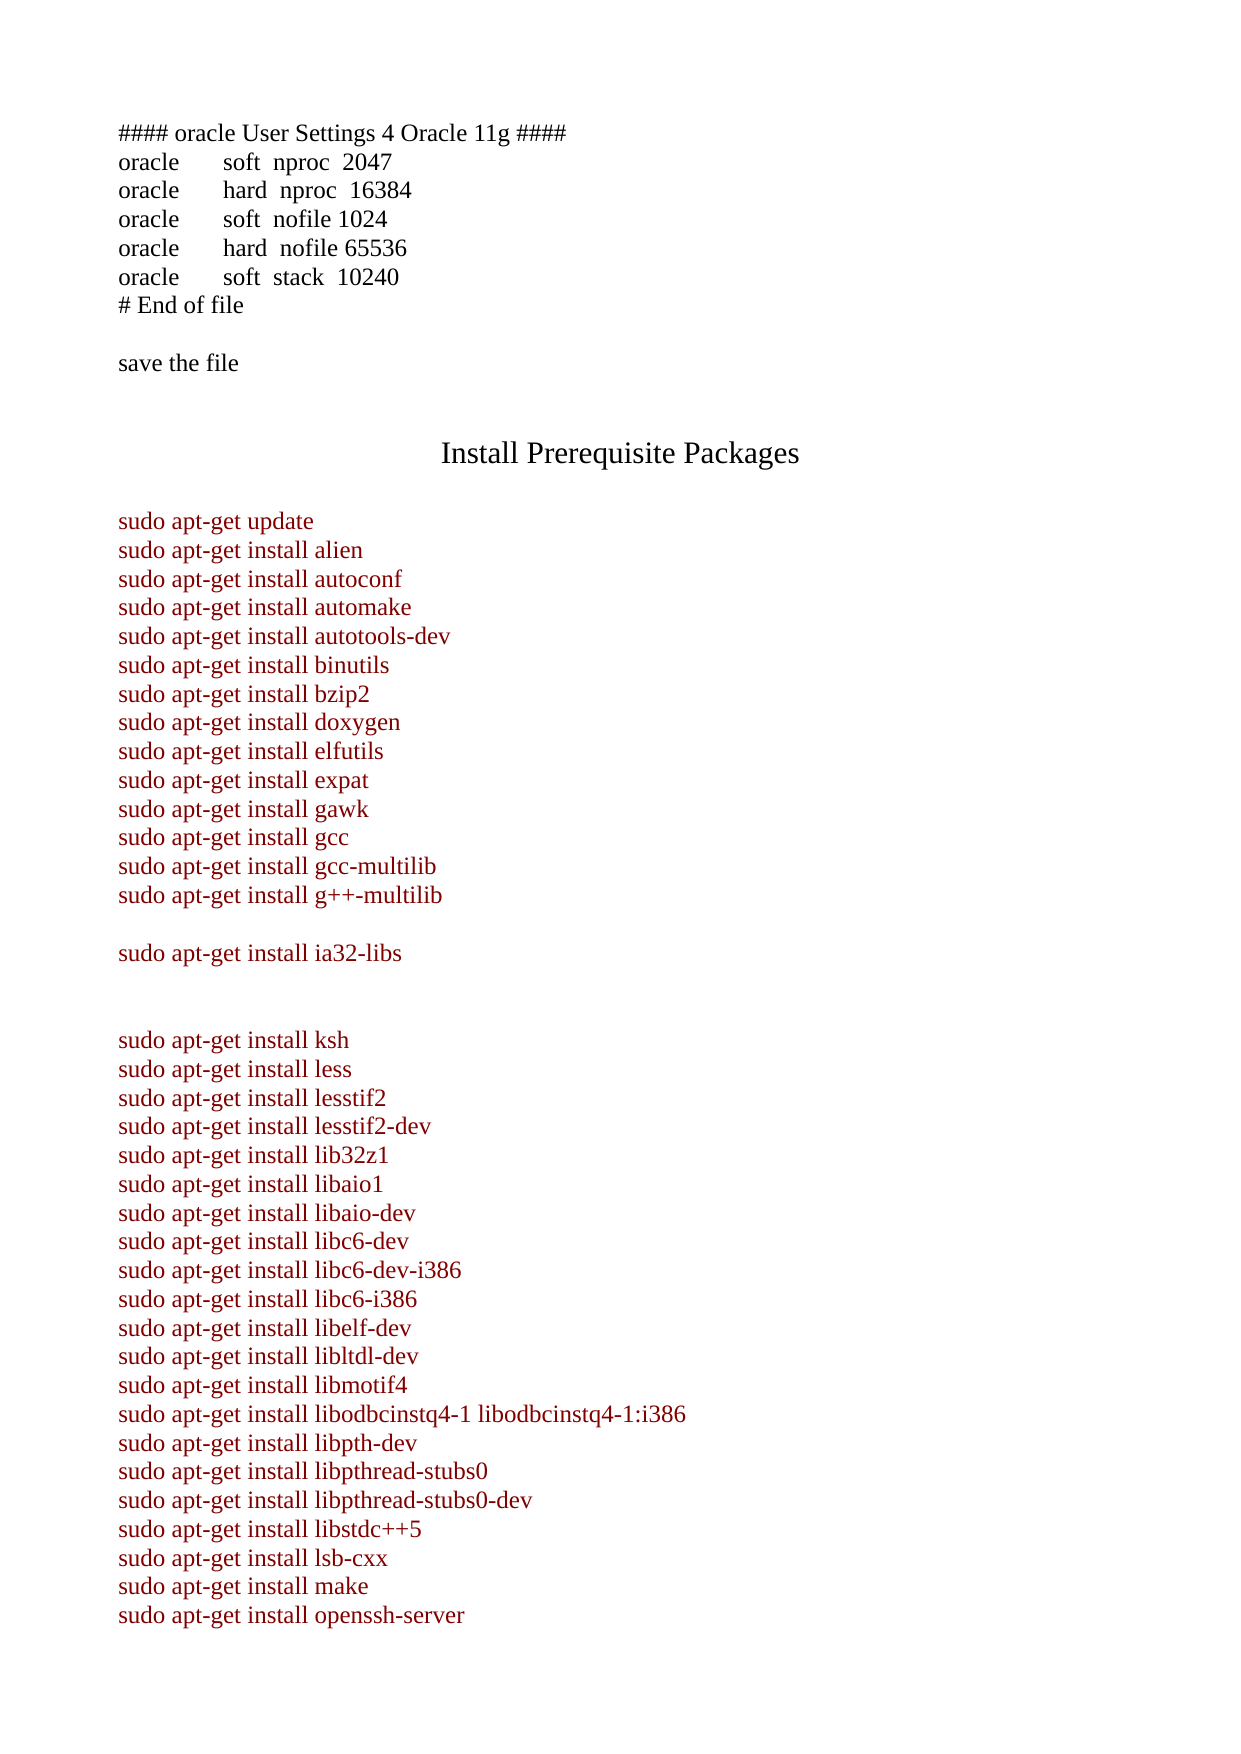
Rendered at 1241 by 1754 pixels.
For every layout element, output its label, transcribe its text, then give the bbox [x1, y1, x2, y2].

text # End of file [118, 291, 1122, 319]
text oracle soft nproc 2047 [118, 147, 1122, 176]
text sudo apt-get install less [118, 1054, 1122, 1083]
text sudo apt-get install openssh-server [118, 1600, 1122, 1629]
text sudo apt-get install lesstif2 [118, 1083, 1122, 1111]
text sudo apt-get install lsb-cxx [118, 1543, 1122, 1571]
text oracle hard nproc 16384 [118, 176, 1122, 204]
text sudo apt-get install ia32-libs [118, 938, 1122, 967]
text sudo apt-get install libstdc++5 [118, 1514, 1122, 1543]
text sudo apt-get install libaio1 [118, 1169, 1122, 1198]
text oracle soft nofile 1024 [118, 204, 1122, 233]
text sudo apt-get update [118, 506, 1122, 535]
text oracle soft stack 10240 [118, 262, 1122, 291]
text sudo apt-get install automake [118, 592, 1122, 621]
text sudo apt-get install libelf-dev [118, 1313, 1122, 1341]
text sudo apt-get install libc6-dev-i386 [118, 1255, 1122, 1284]
text sudo apt-get install alien [118, 535, 1122, 564]
text #### oracle User Settings 4 Oracle 11g #### [118, 118, 1122, 147]
text sudo apt-get install expat [118, 765, 1122, 794]
text sudo apt-get install gawk [118, 794, 1122, 822]
text sudo apt-get install doxygen [118, 707, 1122, 736]
text sudo apt-get install libpthread-stubs0-dev [118, 1485, 1122, 1514]
text save the file [118, 348, 1122, 377]
text sudo apt-get install g++-multilib [118, 880, 1122, 909]
text sudo apt-get install libodbcinstq4-1 libodbcinstq4-1:i386 [118, 1399, 1122, 1428]
text sudo apt-get install libc6-dev [118, 1226, 1122, 1255]
text sudo apt-get install gcc [118, 822, 1122, 851]
text sudo apt-get install libmotif4 [118, 1370, 1122, 1399]
text oracle hard nofile 65536 [118, 233, 1122, 262]
text sudo apt-get install gcc-multilib [118, 851, 1122, 880]
text sudo apt-get install autotools-dev [118, 621, 1122, 650]
text sudo apt-get install libc6-i386 [118, 1284, 1122, 1313]
text sudo apt-get install binutils [118, 650, 1122, 679]
text Install Prerequisite Packages [118, 434, 1122, 470]
text sudo apt-get install libaio-dev [118, 1198, 1122, 1226]
text sudo apt-get install elfutils [118, 736, 1122, 765]
text sudo apt-get install libpth-dev [118, 1428, 1122, 1456]
text sudo apt-get install libltdl-dev [118, 1341, 1122, 1370]
text sudo apt-get install lib32z1 [118, 1140, 1122, 1169]
text sudo apt-get install make [118, 1571, 1122, 1600]
text sudo apt-get install ksh [118, 1025, 1122, 1054]
text sudo apt-get install bzip2 [118, 679, 1122, 707]
text sudo apt-get install lesstif2-dev [118, 1111, 1122, 1140]
text sudo apt-get install autoconf [118, 564, 1122, 592]
text sudo apt-get install libpthread-stubs0 [118, 1456, 1122, 1485]
